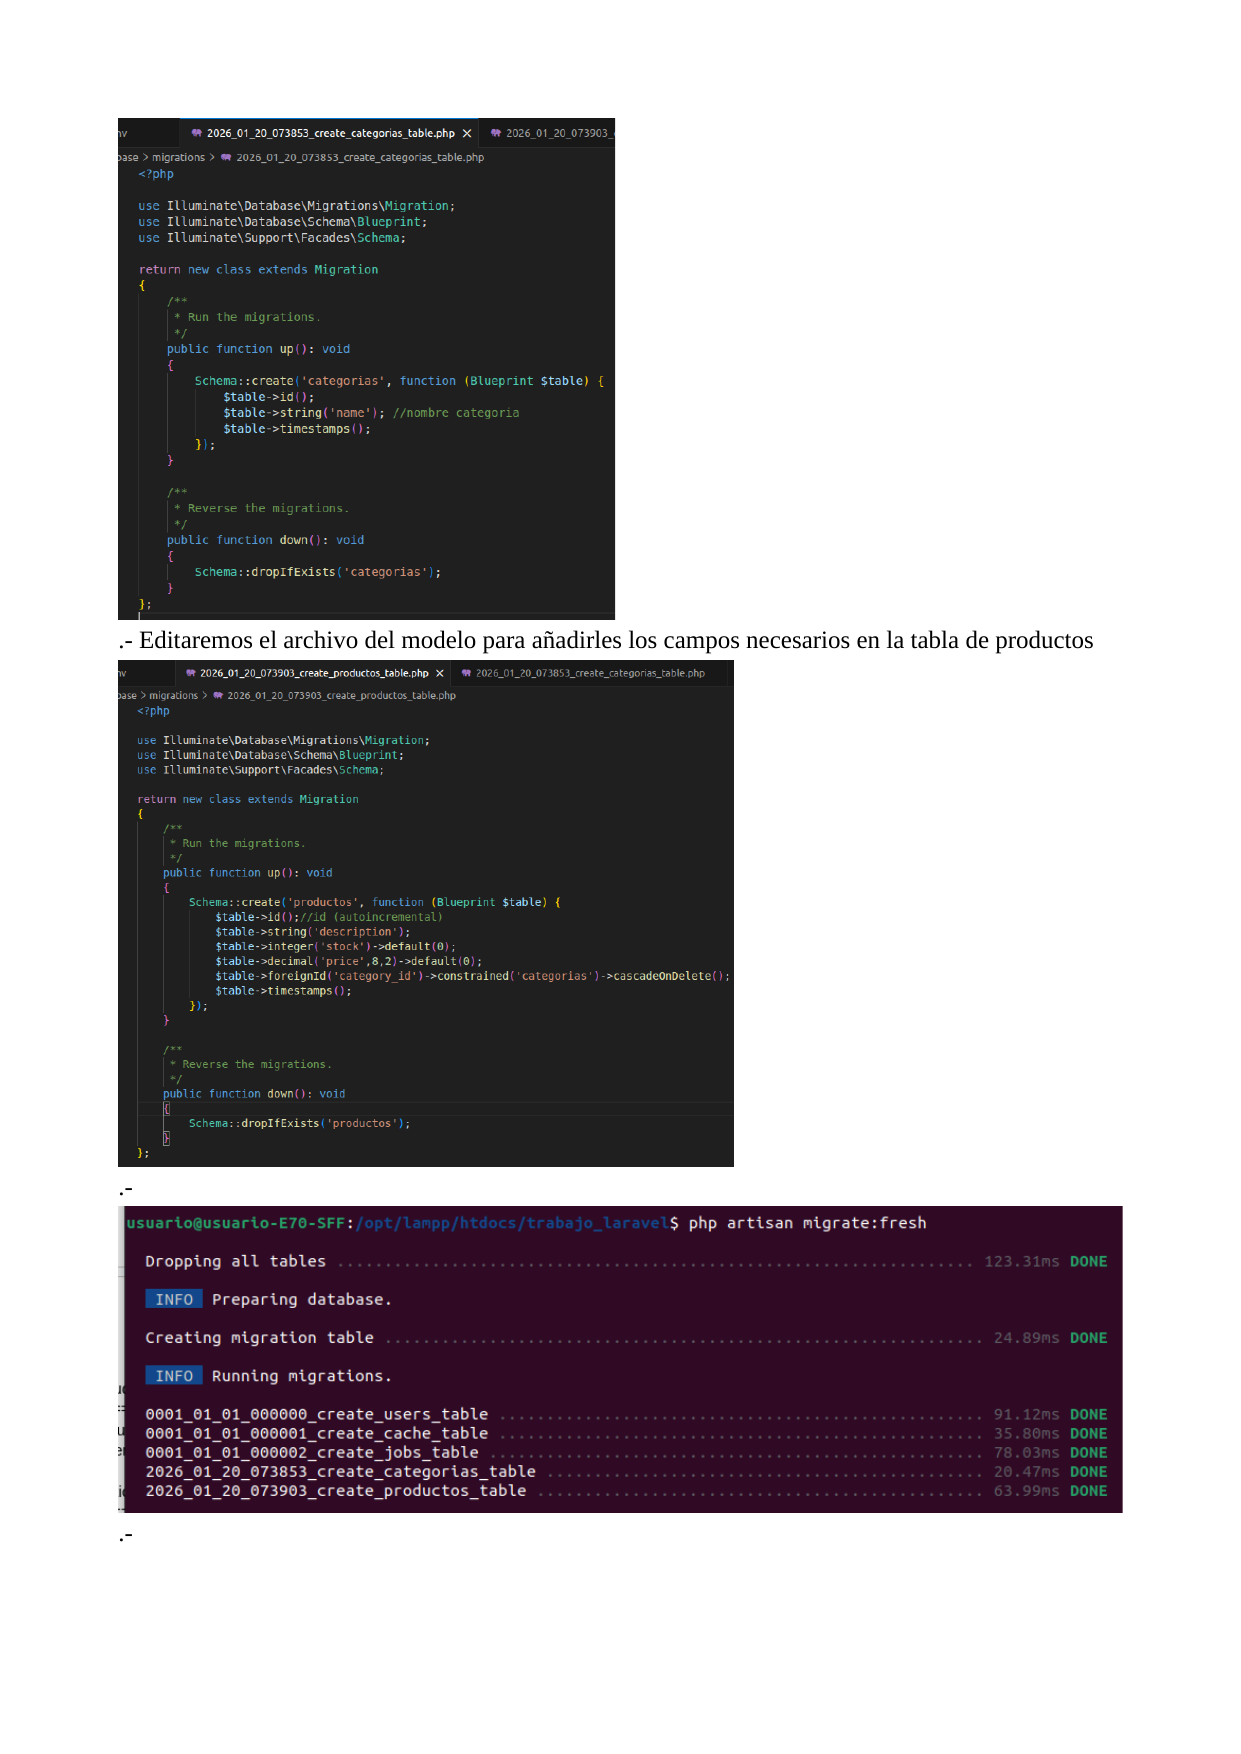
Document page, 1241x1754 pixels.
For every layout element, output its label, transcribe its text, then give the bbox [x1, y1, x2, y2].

picture [118, 1206, 1123, 1513]
picture [118, 660, 734, 1167]
text .- Editaremos el archivo del modelo para añadirles los campos necesarios en la tabla de productos [118, 625, 1122, 654]
text .- [118, 1172, 1122, 1201]
text .- [118, 1518, 1122, 1547]
picture [118, 118, 615, 620]
